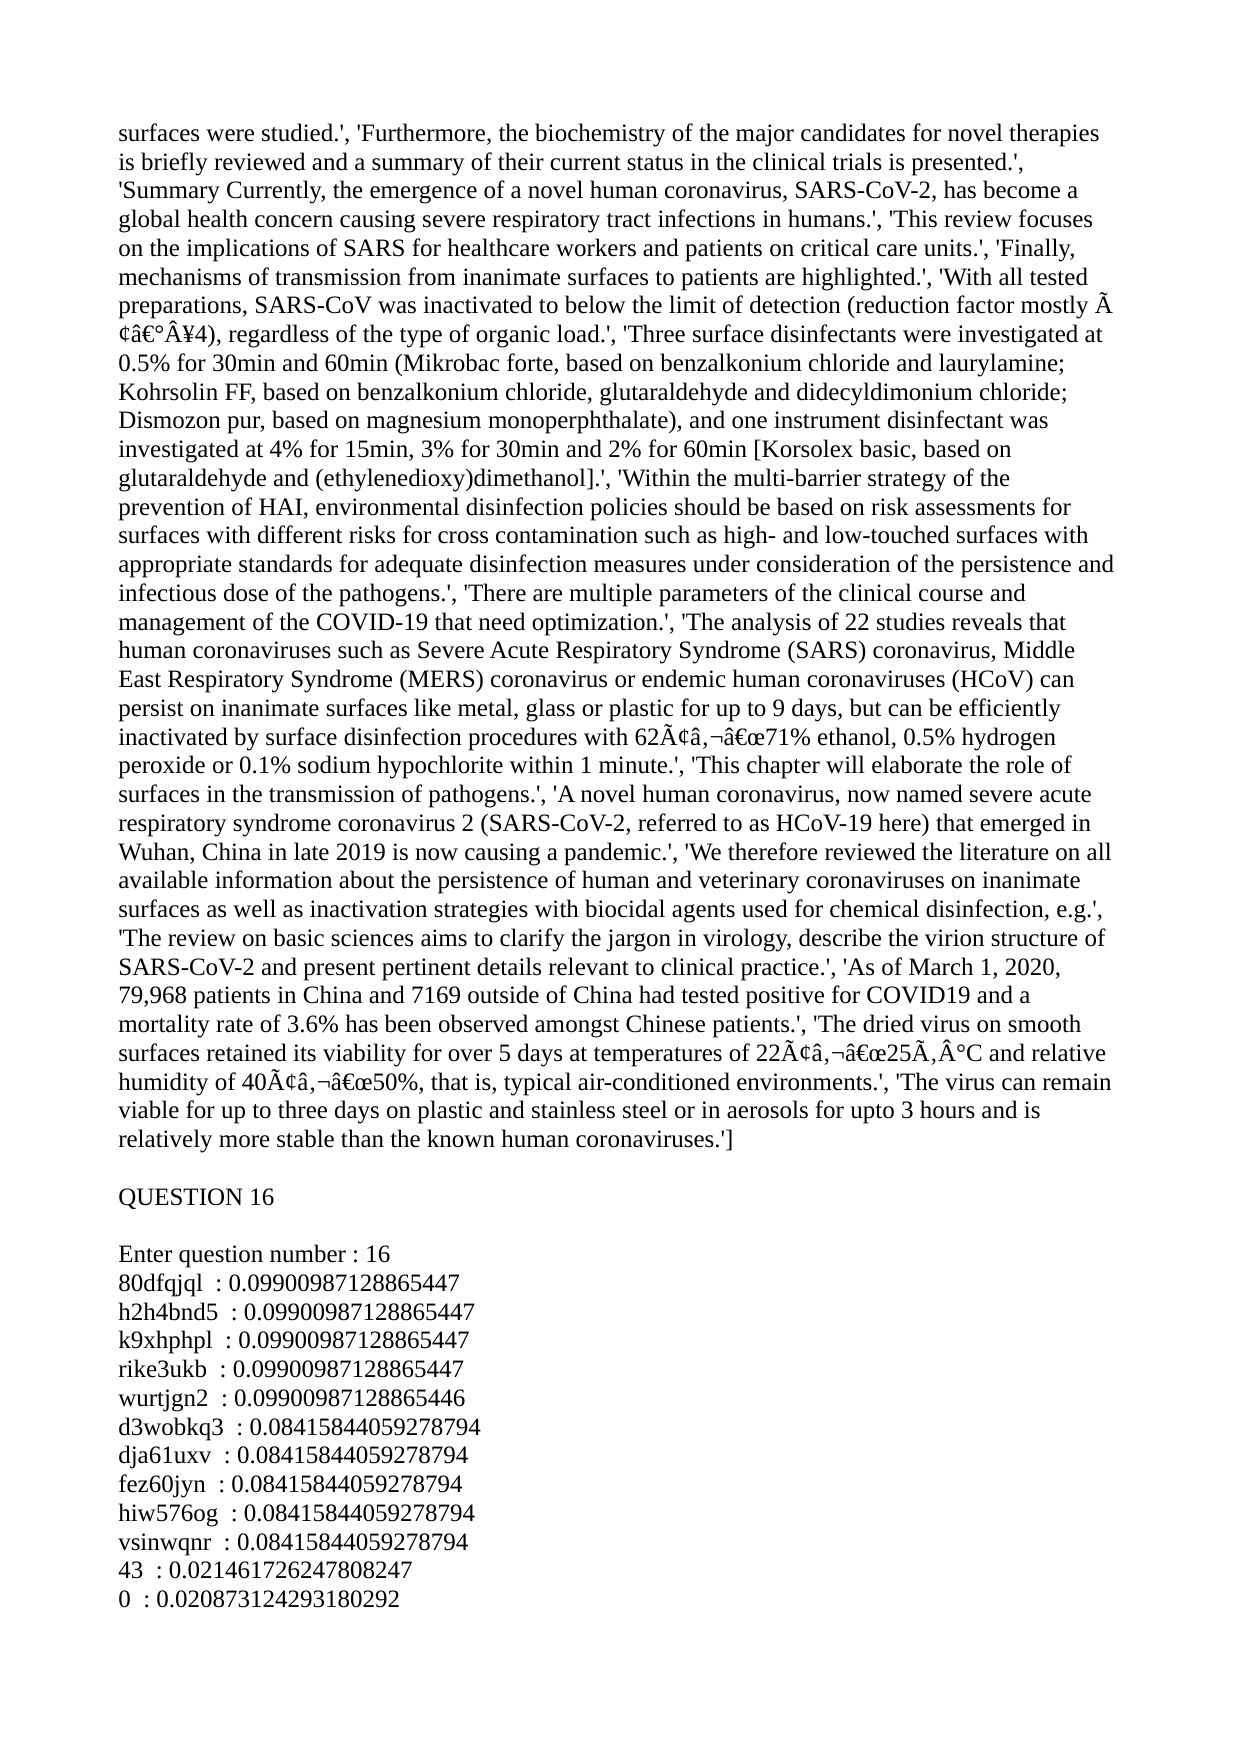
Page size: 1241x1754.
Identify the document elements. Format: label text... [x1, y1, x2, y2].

text wurtjgn2 : 0.09900987128865446 [118, 1383, 1122, 1412]
text Enter question number : 16 [118, 1239, 1122, 1268]
text fez60jyn : 0.08415844059278794 [118, 1469, 1122, 1498]
text h2h4bnd5 : 0.09900987128865447 [118, 1297, 1122, 1326]
text dja61uxv : 0.08415844059278794 [118, 1441, 1122, 1469]
text 0 : 0.020873124293180292 [118, 1584, 1122, 1613]
text 80dfqjql : 0.09900987128865447 [118, 1268, 1122, 1297]
text vsinwqnr : 0.08415844059278794 [118, 1527, 1122, 1556]
text rike3ukb : 0.09900987128865447 [118, 1354, 1122, 1383]
text d3wobkq3 : 0.08415844059278794 [118, 1412, 1122, 1441]
text 43 : 0.021461726247808247 [118, 1556, 1122, 1584]
text hiw576og : 0.08415844059278794 [118, 1498, 1122, 1527]
text surfaces were studied.', 'Furthermore, the biochemistry of the major candidates for novel therapies is briefly reviewed and a summary of their current status in the clinical trials is presented.', 'Summary Currently, the emergence of a novel human coronavirus, SARS-CoV-2, has become a global health concern causing severe respiratory tract infections in humans.', 'This review focuses on the implications of SARS for healthcare workers and patients on critical care units.', 'Finally, mechanisms of transmission from inanimate surfaces to patients are highlighted.', 'With all tested preparations, SARS-CoV was inactivated to below the limit of detection (reduction factor mostly Ã¢â€°Â¥4), regardless of the type of organic load.', 'Three surface disinfectants were investigated at 0.5% for 30min and 60min (Mikrobac forte, based on benzalkonium chloride and laurylamine; Kohrsolin FF, based on benzalkonium chloride, glutaraldehyde and didecyldimonium chloride; Dismozon pur, based on magnesium monoperphthalate), and one instrument disinfectant was investigated at 4% for 15min, 3% for 30min and 2% for 60min [Korsolex basic, based on glutaraldehyde and (ethylenedioxy)dimethanol].', 'Within the multi-barrier strategy of the prevention of HAI, environmental disinfection policies should be based on risk assessments for surfaces with different risks for cross contamination such as high- and low-touched surfaces with appropriate standards for adequate disinfection measures under consideration of the persistence and infectious dose of the pathogens.', 'There are multiple parameters of the clinical course and management of the COVID-19 that need optimization.', 'The analysis of 22 studies reveals that human coronaviruses such as Severe Acute Respiratory Syndrome (SARS) coronavirus, Middle East Respiratory Syndrome (MERS) coronavirus or endemic human coronaviruses (HCoV) can persist on inanimate surfaces like metal, glass or plastic for up to 9 days, but can be efficiently inactivated by surface disinfection procedures with 62Ã¢â‚¬â€œ71% ethanol, 0.5% hydrogen peroxide or 0.1% sodium hypochlorite within 1 minute.', 'This chapter will elaborate the role of surfaces in the transmission of pathogens.', 'A novel human coronavirus, now named severe acute respiratory syndrome coronavirus 2 (SARS-CoV-2, referred to as HCoV-19 here) that emerged in Wuhan, China in late 2019 is now causing a pandemic.', 'We therefore reviewed the literature on all available information about the persistence of human and veterinary coronaviruses on inanimate surfaces as well as inactivation strategies with biocidal agents used for chemical disinfection, e.g.', 'The review on basic sciences aims to clarify the jargon in virology, describe the virion structure of SARS-CoV-2 and present pertinent details relevant to clinical practice.', 'As of March 1, 2020, 79,968 patients in China and 7169 outside of China had tested positive for COVID19 and a mortality rate of 3.6% has been observed amongst Chinese patients.', 'The dried virus on smooth surfaces retained its viability for over 5 days at temperatures of 22Ã¢â‚¬â€œ25Ã‚Â°C and relative humidity of 40Ã¢â‚¬â€œ50%, that is, typical air-conditioned environments.', 'The virus can remain viable for up to three days on plastic and stainless steel or in aerosols for upto 3 hours and is relatively more stable than the known human coronaviruses.'] [118, 118, 1122, 1153]
text QUESTION 16 [118, 1182, 1122, 1211]
text k9xhphpl : 0.09900987128865447 [118, 1326, 1122, 1354]
